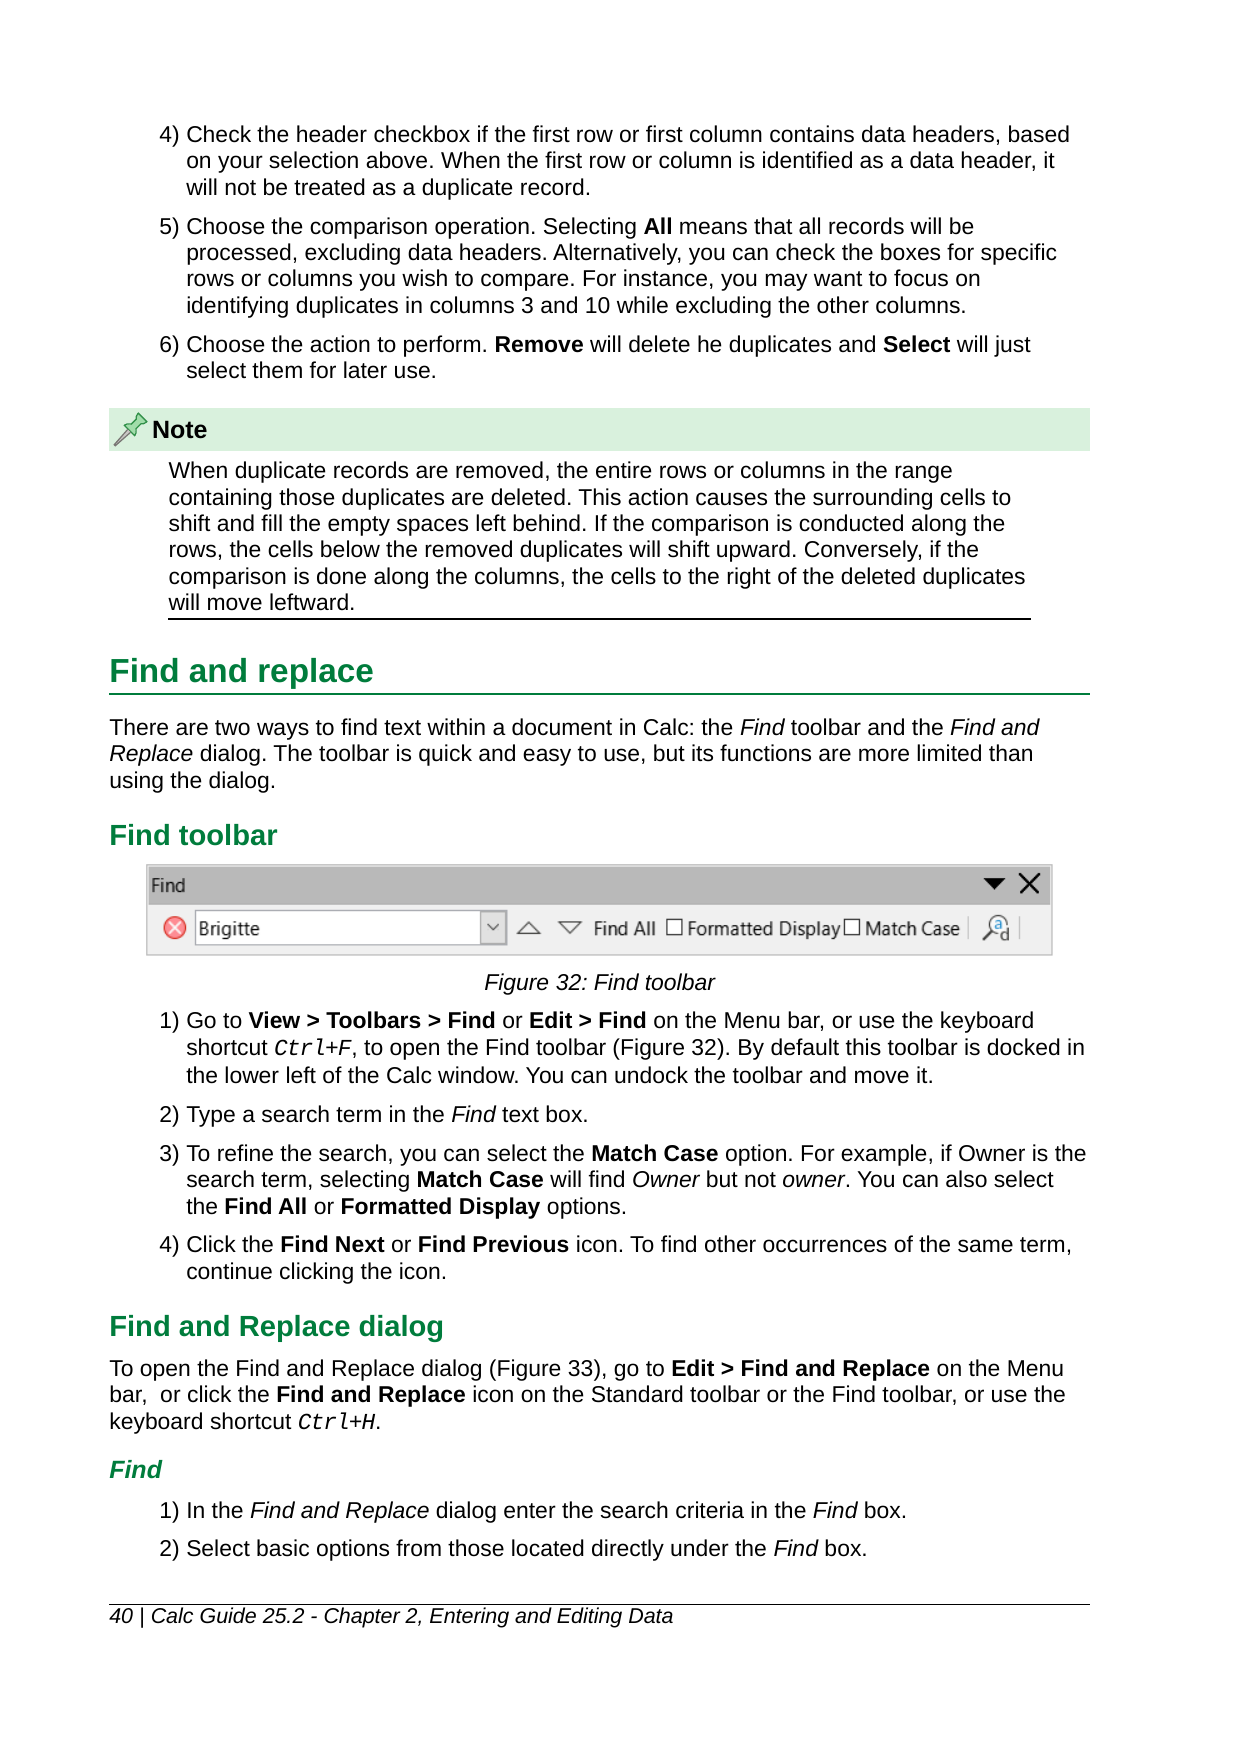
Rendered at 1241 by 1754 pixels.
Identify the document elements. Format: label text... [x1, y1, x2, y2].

list Go to View > Toolbars > Find or Edit > Find on the Menu bar, or use the keyboard shortcut Ctrl+F, to open the Find toolbar (Figure 32). By default this toolbar is docked in the lower left of the Calc window. You can undock the toolbar and move it. [186, 1007, 1090, 1088]
list Choose the comparison operation. Selecting All means that all records will be processed, excluding data headers. Alternatively, you can check the boxes for specific rows or columns you wish to compare. For instance, you may want to focus on identifying duplicates in columns 3 and 10 while excluding the other columns. [186, 213, 1090, 318]
list Check the header checkbox if the first row or first column contains data headers, based on your selection above. When the first row or column is identified as a data header, it will not be treated as a duplicate record. [186, 121, 1090, 200]
list Choose the action to perform. Remove will delete he duplicates and Select will just select them for later use. [186, 331, 1090, 383]
list To refine the search, you can select the Match Case option. For example, if Owner is the search term, selecting Match Case will find Owner but not owner. You can also select the Find All or Formatted Display options. [186, 1140, 1090, 1219]
text When duplicate records are removed, the entire rows or columns in the range containing those duplicates are deleted. This action causes the surrounding cells to shift and fill the empty spaces left behind. If the comparison is conducted along the rows, the cells below the removed duplicates will shift upward. Conversely, if the comparison is done along the columns, the cells to the right of the deleted duplicates will move leftward. [168, 457, 1031, 618]
subtitle Find and replace [109, 652, 1090, 693]
text There are two ways to find text within a document in Calc: the Find toolbar and the Find and Replace dialog. The toolbar is quick and easy to use, but its functions are more limited than using the dialog. [109, 714, 1090, 793]
subtitle Find and Replace dialog [109, 1309, 1090, 1342]
list Type a search term in the Find text box. [186, 1101, 1090, 1127]
list In the Find and Replace dialog enter the search criteria in the Find box. [186, 1497, 1090, 1523]
picture [145, 863, 1054, 957]
subtitle Note [109, 408, 1090, 451]
subtitle Find [109, 1455, 1090, 1484]
list Click the Find Next or Find Previous icon. To find other occurrences of the same term, continue clicking the icon. [186, 1231, 1090, 1284]
list Select basic options from those located directly under the Find box. [186, 1535, 1090, 1562]
subtitle Find toolbar [109, 818, 1090, 851]
text Figure 32: Find toolbar [109, 969, 1090, 995]
text To open the Find and Replace dialog (Figure 33), go to Edit > Find and Replace on the Menu bar, or click the Find and Replace icon on the Standard toolbar or the Find toolbar, or use the keyboard shortcut Ctrl+H. [109, 1355, 1090, 1436]
